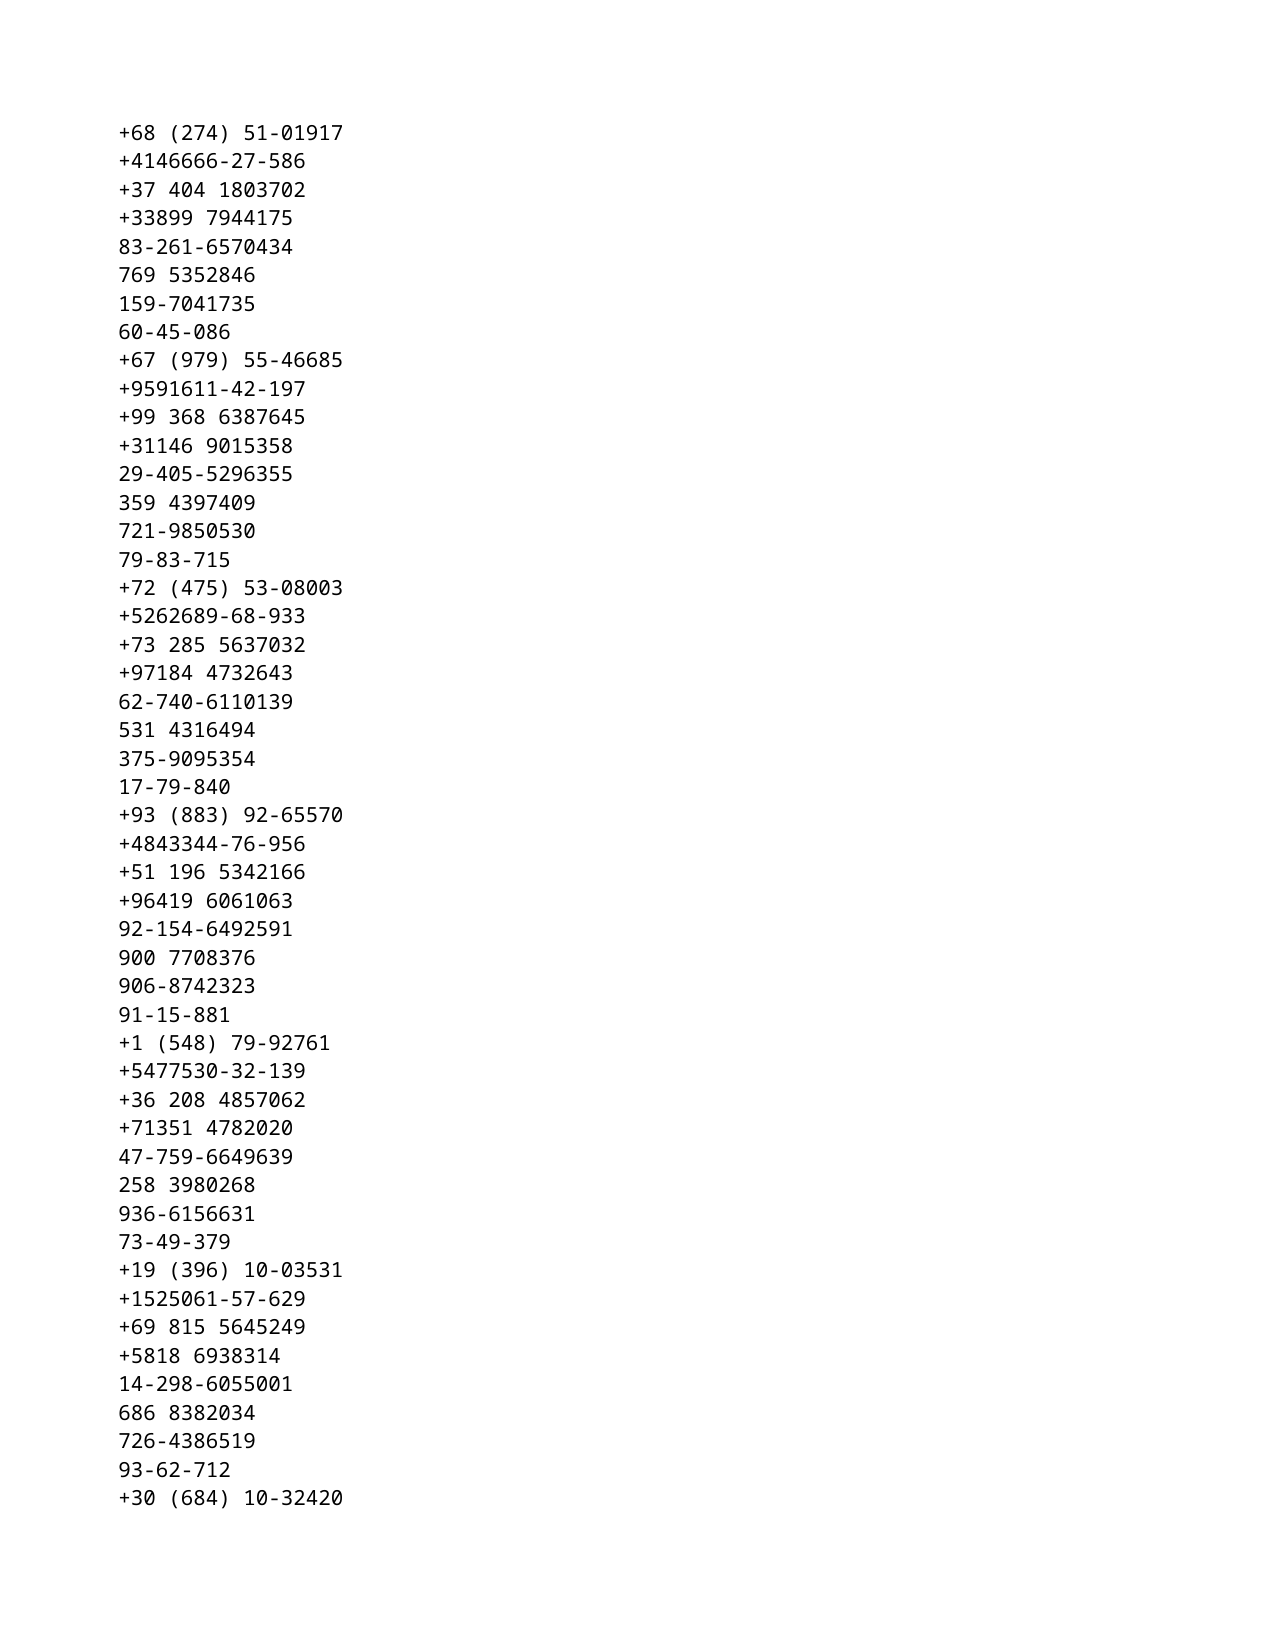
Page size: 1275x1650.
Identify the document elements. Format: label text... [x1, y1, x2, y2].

text +51 196 5342166 [118, 857, 1157, 886]
text +99 368 6387645 [118, 402, 1157, 431]
text 47-759-6649639 [118, 1142, 1157, 1170]
text +93 (883) 92-65570 [118, 801, 1157, 829]
text 93-62-712 [118, 1455, 1157, 1483]
text +67 (979) 55-46685 [118, 346, 1157, 374]
text 531 4316494 [118, 715, 1157, 744]
text +68 (274) 51-01917 [118, 118, 1157, 147]
text +19 (396) 10-03531 [118, 1256, 1157, 1284]
text +72 (475) 53-08003 [118, 573, 1157, 602]
text 14-298-6055001 [118, 1369, 1157, 1398]
text 769 5352846 [118, 260, 1157, 289]
text +69 815 5645249 [118, 1312, 1157, 1341]
text +33899 7944175 [118, 203, 1157, 232]
text 726-4386519 [118, 1426, 1157, 1455]
text 721-9850530 [118, 516, 1157, 545]
text 159-7041735 [118, 289, 1157, 317]
text +30 (684) 10-32420 [118, 1483, 1157, 1512]
text 79-83-715 [118, 545, 1157, 573]
text 906-8742323 [118, 971, 1157, 1000]
text +97184 4732643 [118, 658, 1157, 687]
text +96419 6061063 [118, 886, 1157, 914]
text 686 8382034 [118, 1398, 1157, 1426]
text 60-45-086 [118, 317, 1157, 346]
text +4843344-76-956 [118, 829, 1157, 857]
text +4146666-27-586 [118, 147, 1157, 175]
text +5477530-32-139 [118, 1057, 1157, 1085]
text +36 208 4857062 [118, 1085, 1157, 1113]
text 936-6156631 [118, 1199, 1157, 1227]
text +71351 4782020 [118, 1113, 1157, 1142]
text 91-15-881 [118, 1000, 1157, 1028]
text 29-405-5296355 [118, 459, 1157, 488]
text 83-261-6570434 [118, 232, 1157, 260]
text +31146 9015358 [118, 431, 1157, 459]
text 375-9095354 [118, 744, 1157, 772]
text 900 7708376 [118, 943, 1157, 971]
text 258 3980268 [118, 1170, 1157, 1199]
text 17-79-840 [118, 772, 1157, 801]
text 359 4397409 [118, 488, 1157, 516]
text +5262689-68-933 [118, 602, 1157, 630]
text 92-154-6492591 [118, 914, 1157, 943]
text 73-49-379 [118, 1227, 1157, 1256]
text +1 (548) 79-92761 [118, 1028, 1157, 1057]
text +37 404 1803702 [118, 175, 1157, 203]
text 62-740-6110139 [118, 687, 1157, 715]
text +5818 6938314 [118, 1341, 1157, 1369]
text +9591611-42-197 [118, 374, 1157, 402]
text +1525061-57-629 [118, 1284, 1157, 1312]
text +73 285 5637032 [118, 630, 1157, 658]
